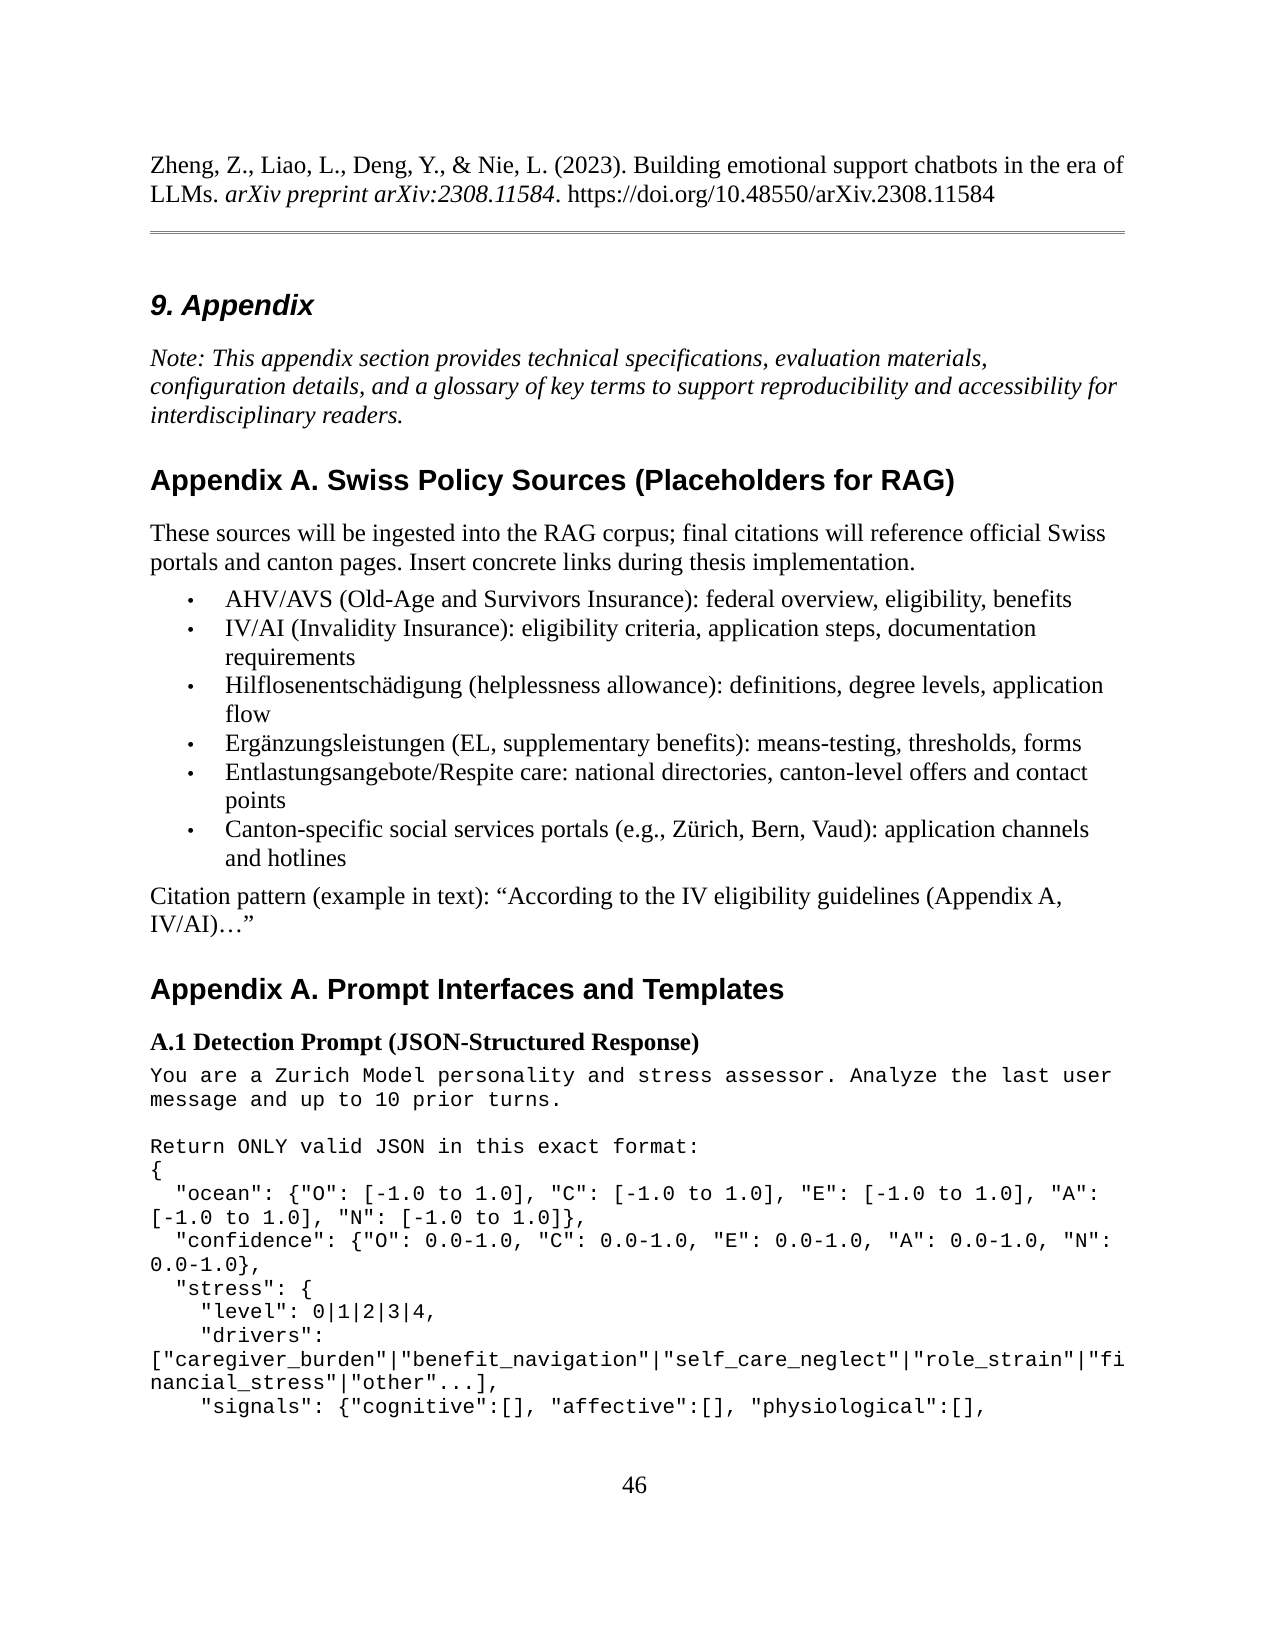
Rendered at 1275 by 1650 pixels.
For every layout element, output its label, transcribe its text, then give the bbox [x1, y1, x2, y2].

text Return ONLY valid JSON in this exact format: [150, 1136, 1125, 1159]
list AHV/AVS (Old-Age and Survivors Insurance): federal overview, eligibility, benefits [187, 584, 1125, 613]
text "level": 0|1|2|3|4, [150, 1301, 1125, 1325]
text "signals": {"cognitive":[], "affective":[], "physiological":[], [150, 1396, 1125, 1419]
text A.1 Detection Prompt (JSON-Structured Response) [150, 1027, 1125, 1056]
text { [150, 1159, 1125, 1183]
list Canton-specific social services portals (e.g., Zürich, Bern, Vaud): application channels and hotlines [187, 814, 1125, 872]
text "ocean": {"O": [-1.0 to 1.0], "C": [-1.0 to 1.0], "E": [-1.0 to 1.0], "A": [-1.0 to 1.0], "N": [-1.0 to 1.0]}, [150, 1183, 1125, 1230]
subtitle Appendix A. Swiss Policy Sources (Placeholders for RAG) [150, 463, 1125, 496]
subtitle Appendix A. Prompt Interfaces and Templates [150, 972, 1125, 1006]
text These sources will be ingested into the RAG corpus; final citations will reference official Swiss portals and canton pages. Insert concrete links during thesis implementation. [150, 518, 1125, 575]
text You are a Zurich Model personality and stress assessor. Analyze the last user message and up to 10 prior turns. [150, 1065, 1125, 1112]
text "drivers": ["caregiver_burden"|"benefit_navigation"|"self_care_neglect"|"role_strain"|"financial_stress"|"other"...], [150, 1325, 1125, 1396]
text Zheng, Z., Liao, L., Deng, Y., & Nie, L. (2023). Building emotional support chatbots in the era of LLMs. arXiv preprint arXiv:2308.11584. https://doi.org/10.48550/arXiv.2308.11584 [150, 150, 1125, 207]
list Entlastungsangebote/Respite care: national directories, canton-level offers and contact points [187, 757, 1125, 814]
text Note: This appendix section provides technical specifications, evaluation materials, configuration details, and a glossary of key terms to support reproducibility and accessibility for interdisciplinary readers. [150, 343, 1125, 429]
list IV/AI (Invalidity Insurance): eligibility criteria, application steps, documentation requirements [187, 613, 1125, 671]
text Citation pattern (example in text): “According to the IV eligibility guidelines (Appendix A, IV/AI)…” [150, 881, 1125, 938]
list Ergänzungsleistungen (EL, supplementary benefits): means-testing, thresholds, forms [187, 728, 1125, 757]
list Hilflosenentschädigung (helplessness allowance): definitions, degree levels, application flow [187, 671, 1125, 728]
subtitle 9. Appendix [150, 288, 1125, 321]
text "stress": { [150, 1278, 1125, 1301]
text "confidence": {"O": 0.0-1.0, "C": 0.0-1.0, "E": 0.0-1.0, "A": 0.0-1.0, "N": 0.0-1.0}, [150, 1230, 1125, 1278]
